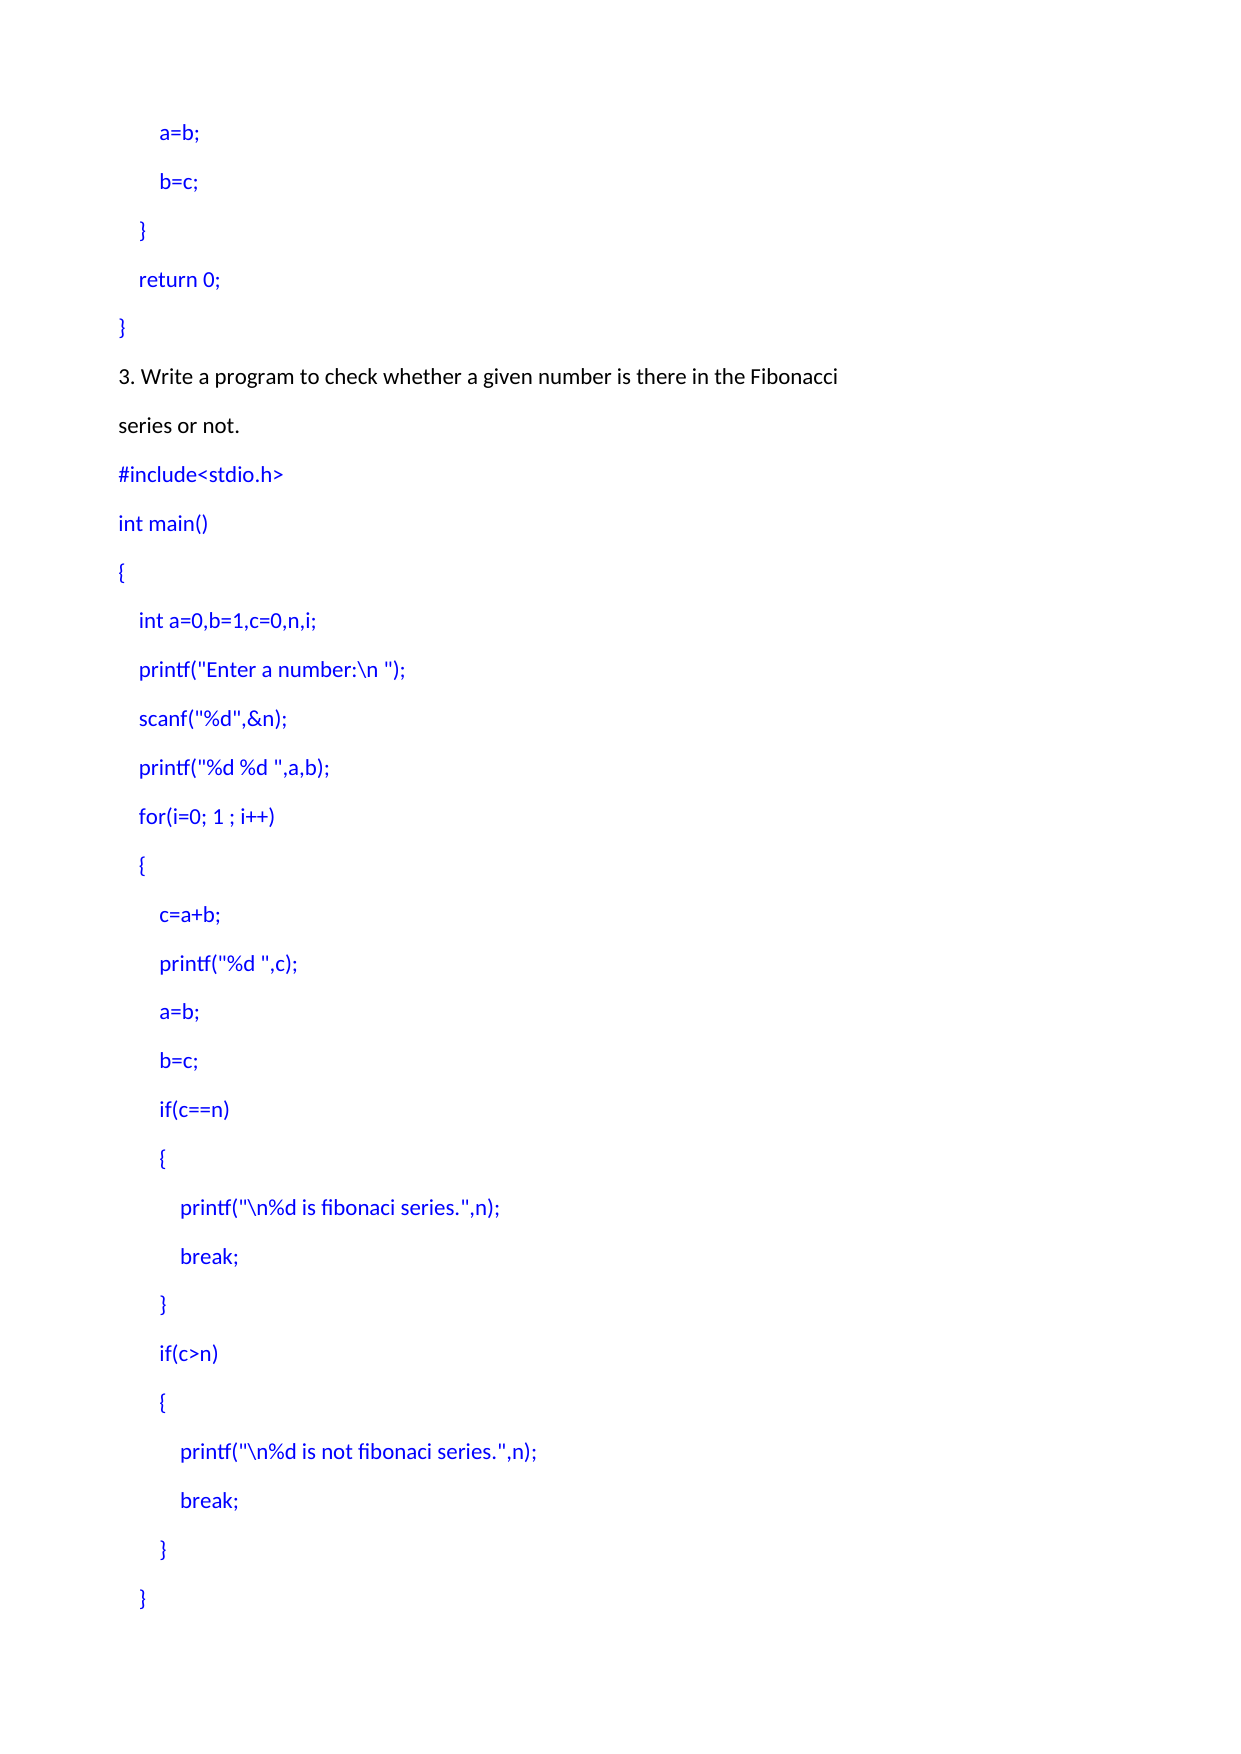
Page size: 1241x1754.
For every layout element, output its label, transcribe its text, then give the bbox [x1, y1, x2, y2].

text break; [118, 1486, 1122, 1514]
text { [118, 851, 1122, 879]
text if(c==n) [118, 1095, 1122, 1123]
text printf("\n%d is fibonaci series.",n); [118, 1193, 1122, 1221]
text b=c; [118, 1046, 1122, 1074]
text int main() [118, 509, 1122, 537]
text a=b; [118, 997, 1122, 1026]
text } [118, 216, 1122, 244]
text { [118, 1144, 1122, 1172]
text printf("\n%d is not fibonaci series.",n); [118, 1437, 1122, 1465]
text break; [118, 1242, 1122, 1270]
text 3. Write a program to check whether a given number is there in the Fibonacci [118, 362, 1122, 390]
text scanf("%d",&n); [118, 704, 1122, 732]
text printf("%d %d ",a,b); [118, 753, 1122, 781]
text series or not. [118, 411, 1122, 439]
text return 0; [118, 265, 1122, 293]
text printf("%d ",c); [118, 949, 1122, 977]
text { [118, 1388, 1122, 1416]
text int a=0,b=1,c=0,n,i; [118, 607, 1122, 635]
text for(i=0; 1 ; i++) [118, 802, 1122, 830]
text } [118, 1584, 1122, 1612]
text printf("Enter a number:\n "); [118, 656, 1122, 683]
text } [118, 1535, 1122, 1563]
text c=a+b; [118, 900, 1122, 928]
text a=b; [118, 118, 1122, 146]
text if(c>n) [118, 1339, 1122, 1367]
text } [118, 1291, 1122, 1319]
text } [118, 313, 1122, 342]
text { [118, 558, 1122, 586]
text b=c; [118, 167, 1122, 195]
text #include<stdio.h> [118, 460, 1122, 488]
